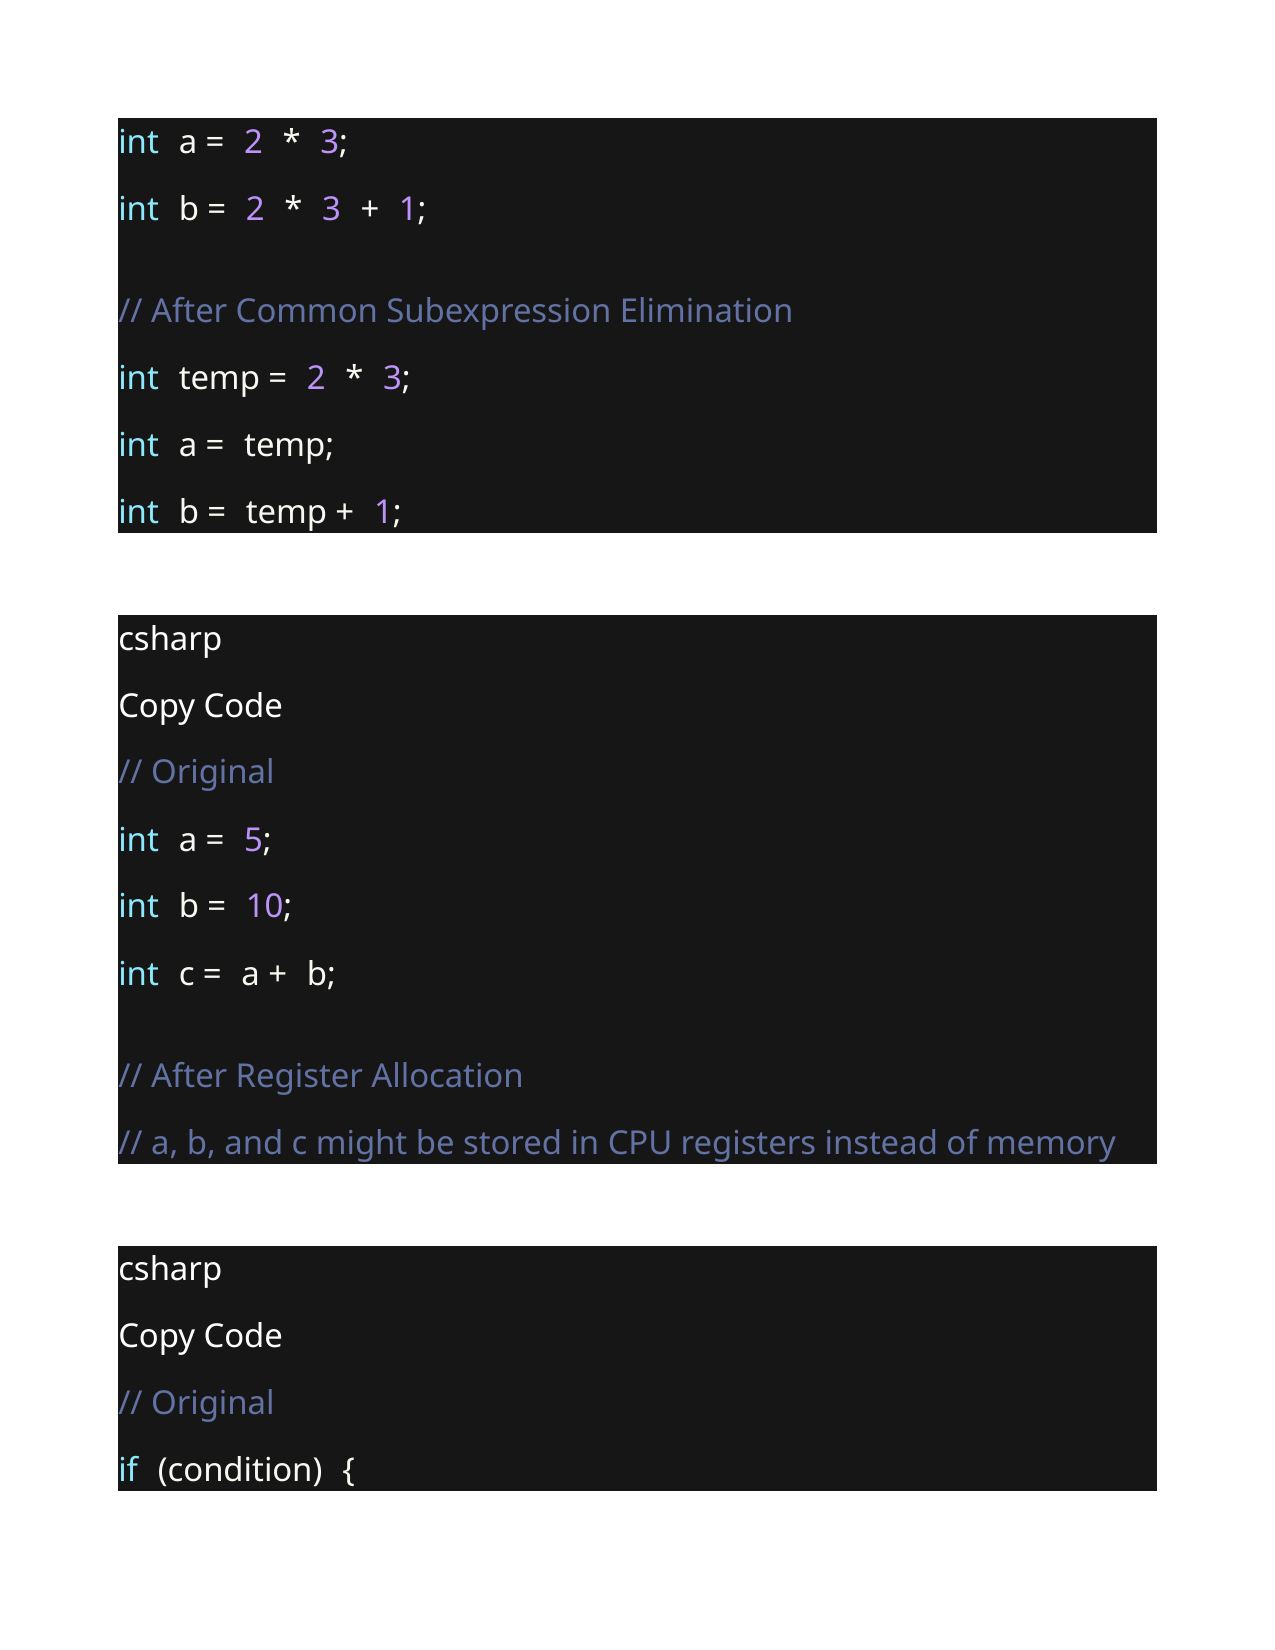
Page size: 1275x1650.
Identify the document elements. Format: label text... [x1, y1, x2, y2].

text int a = temp; [118, 421, 1157, 466]
text csharp [118, 1246, 1157, 1290]
text int b = 10; [118, 883, 1157, 927]
text // Original [118, 1379, 1157, 1424]
text if (condition) { [118, 1447, 1157, 1491]
text int temp = 2 * 3; [118, 354, 1157, 399]
text int c = a + b; [118, 950, 1157, 994]
text // Original [118, 749, 1157, 793]
text // After Common Subexpression Elimination [118, 287, 1157, 332]
text int b = 2 * 3 + 1; [118, 185, 1157, 230]
text csharp [118, 615, 1157, 659]
text // After Register Allocation [118, 1052, 1157, 1097]
text Copy Code [118, 1313, 1157, 1357]
text int a = 2 * 3; [118, 118, 1157, 163]
text int b = temp + 1; [118, 488, 1157, 533]
text Copy Code [118, 682, 1157, 727]
subtitle 6. Register Allocation [118, 555, 1157, 595]
text int a = 5; [118, 816, 1157, 861]
text // a, b, and c might be stored in CPU registers instead of memory [118, 1119, 1157, 1164]
subtitle 7. Branch Prediction Optimization [118, 1186, 1157, 1226]
